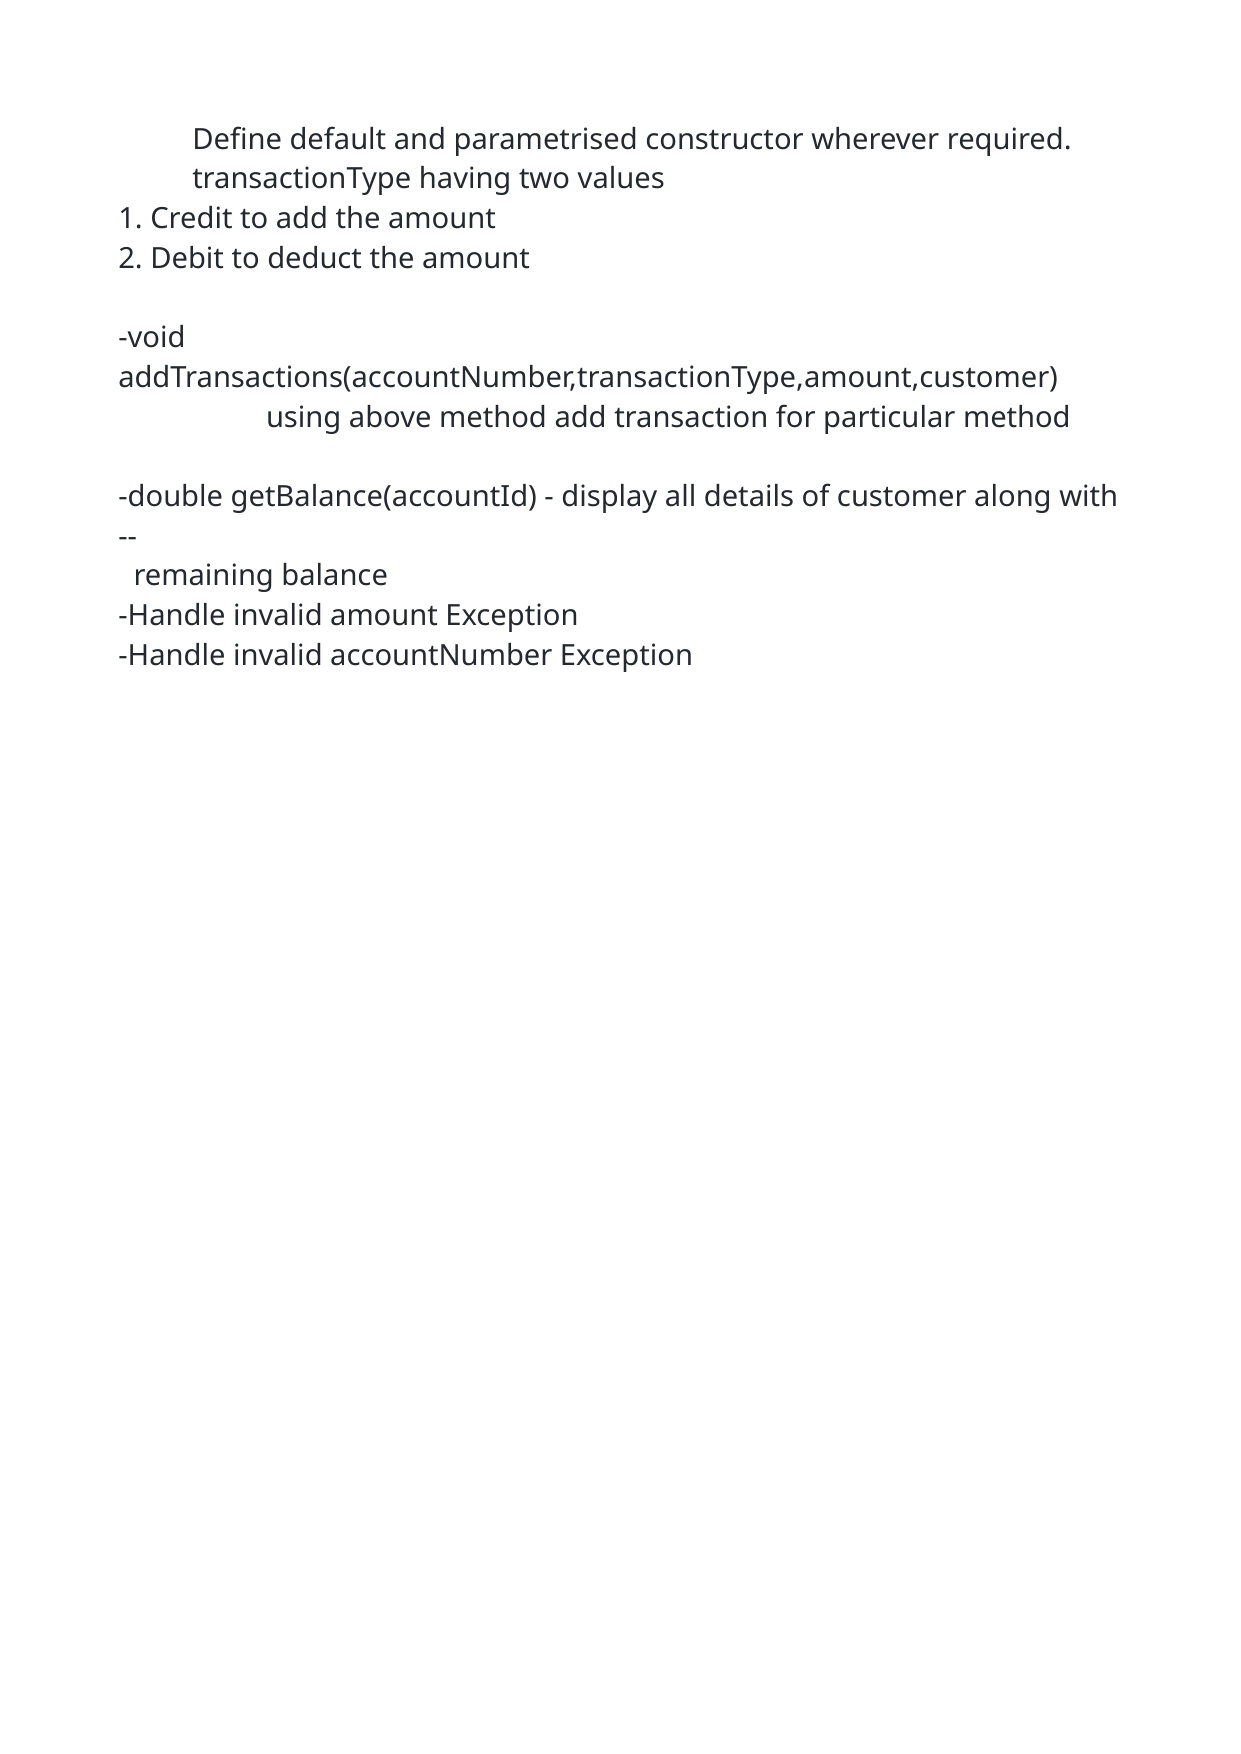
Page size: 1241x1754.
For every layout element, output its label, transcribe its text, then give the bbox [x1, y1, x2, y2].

text Define default and parametrised constructor wherever required. [118, 118, 1122, 158]
text -Handle invalid amount Exception [118, 594, 1122, 634]
text using above method add transaction for particular method [118, 396, 1122, 436]
text 1. Credit to add the amount [118, 197, 1122, 237]
text remaining balance [118, 555, 1122, 594]
text -Handle invalid accountNumber Exception [118, 634, 1122, 674]
text -double getBalance(accountId) - display all details of customer along with -- [118, 475, 1122, 555]
text transactionType having two values [118, 158, 1122, 197]
text -void addTransactions(accountNumber,transactionType,amount,customer) [118, 317, 1122, 396]
text 2. Debit to deduct the amount [118, 237, 1122, 277]
